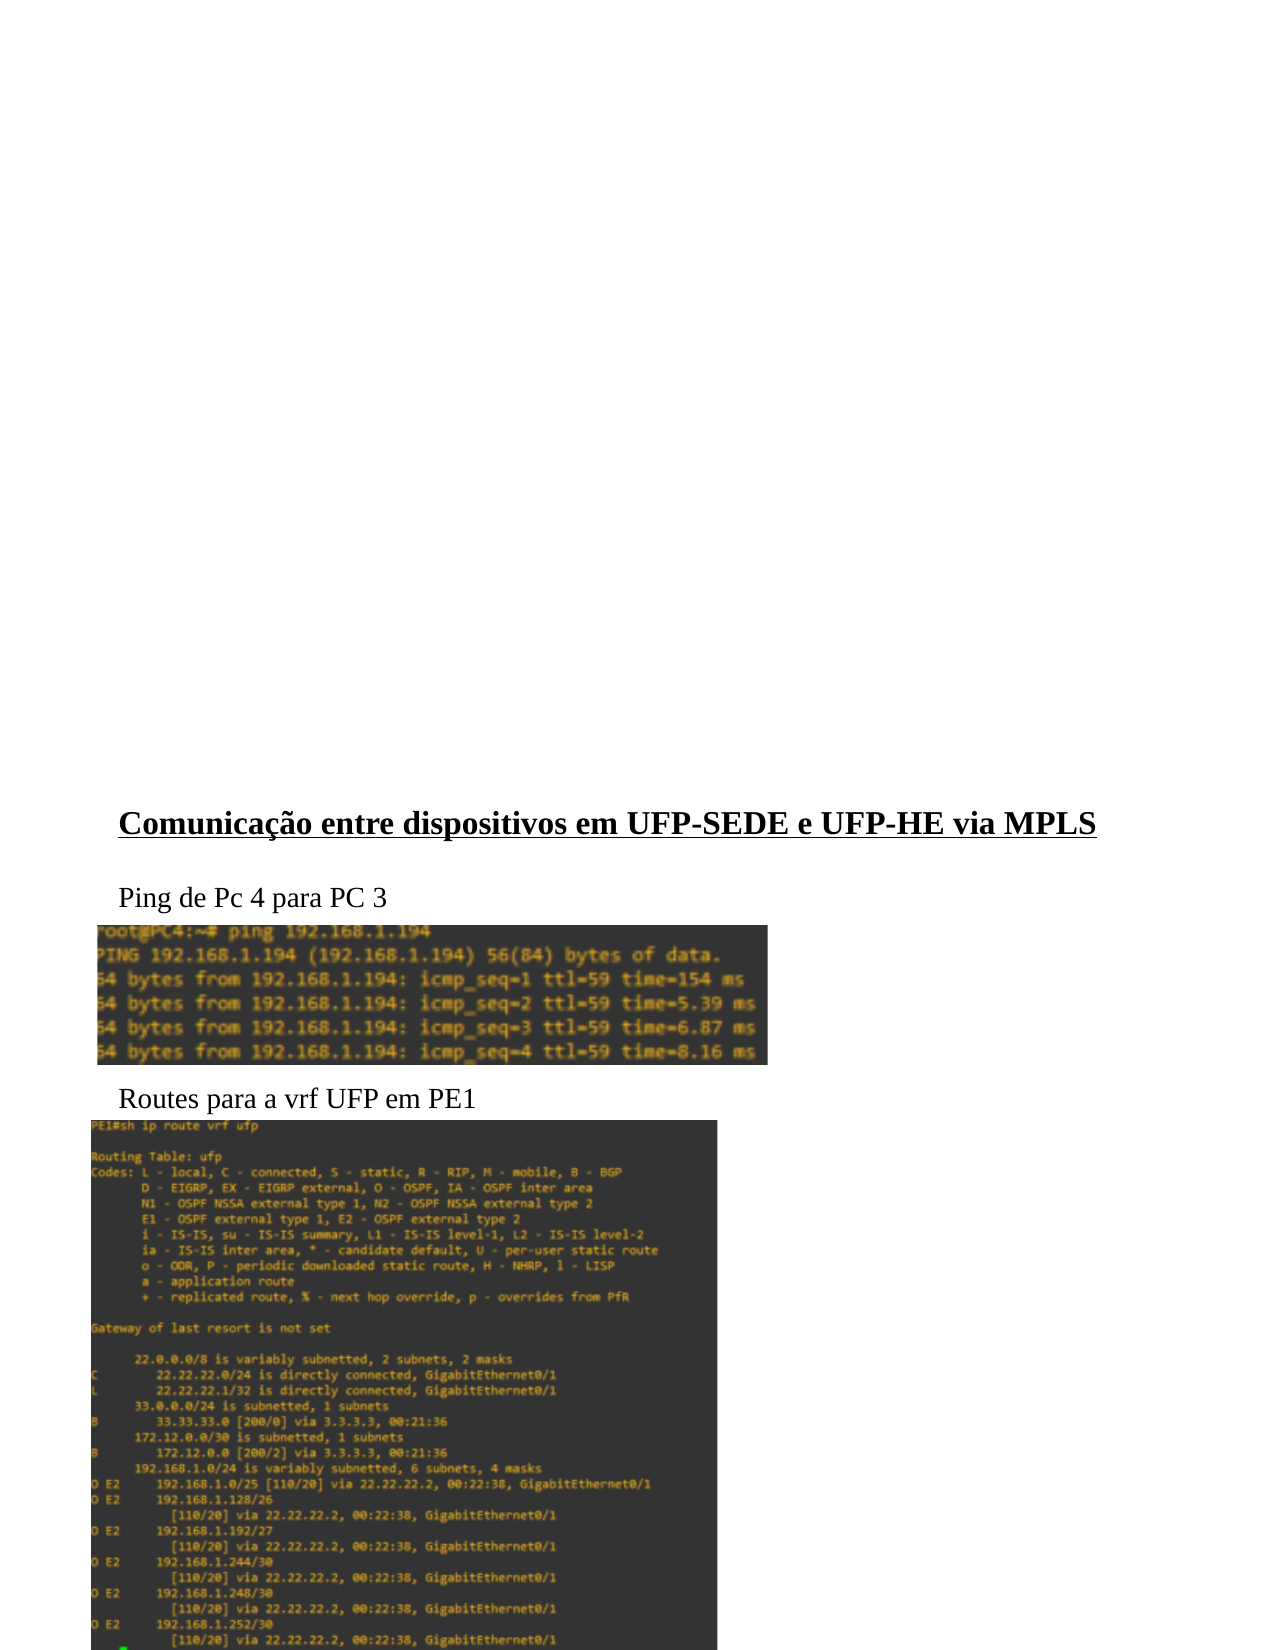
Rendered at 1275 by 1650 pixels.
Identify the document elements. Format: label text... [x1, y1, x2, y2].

text Comunicação entre dispositivos em UFP-SEDE e UFP-HE via MPLS [118, 803, 1157, 842]
text Routes para a vrf UFP em PE1 [118, 1081, 1157, 1115]
picture [97, 925, 768, 1065]
picture [91, 1120, 718, 1650]
text Ping de Pc 4 para PC 3 [118, 880, 1157, 913]
